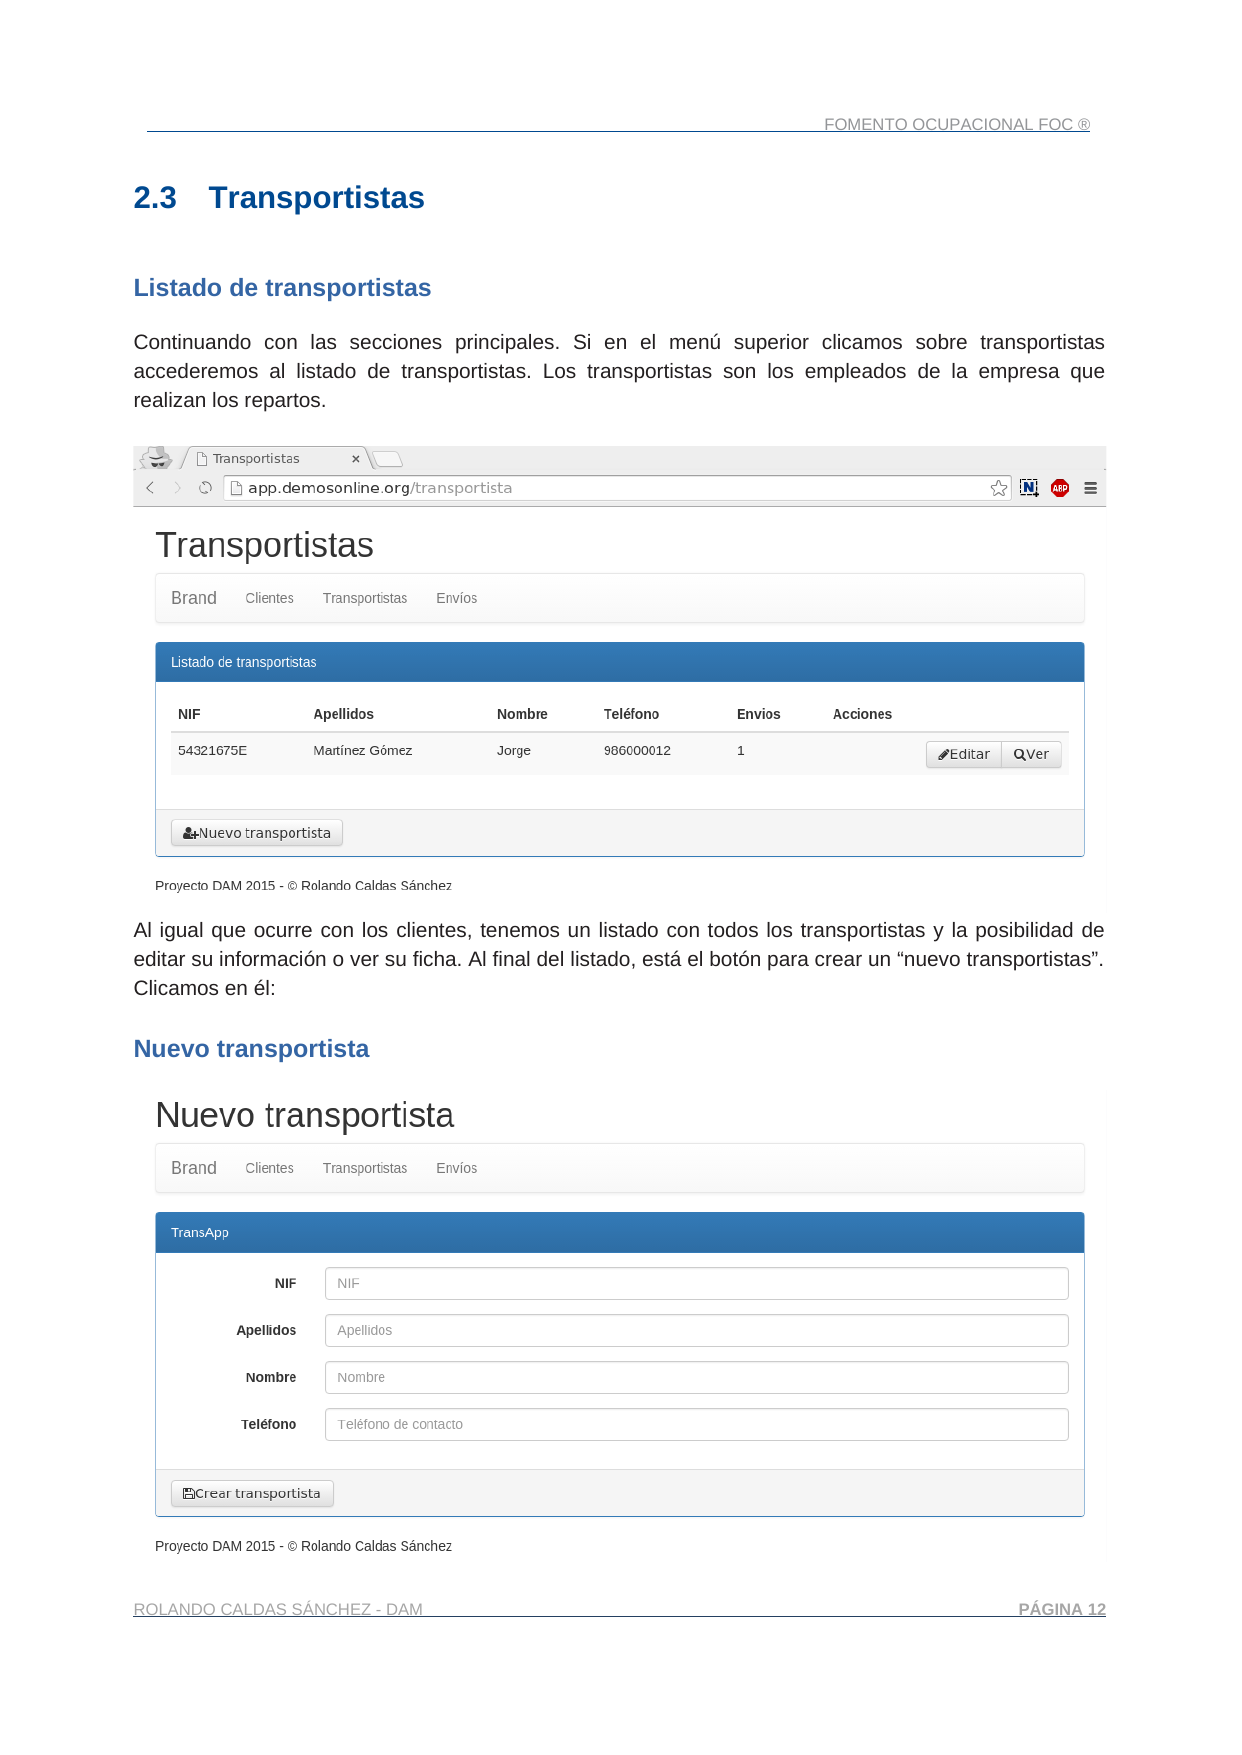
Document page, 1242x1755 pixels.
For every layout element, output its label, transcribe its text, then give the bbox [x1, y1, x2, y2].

text Continuando con las secciones principales. Si en el menú superior clicamos sobre transportistas accederemos al listado de transportistas. Los transportistas son los empleados de la empresa que realizan los repartos. [133, 330, 1106, 412]
text Listado de transportistas [133, 273, 1106, 301]
text Nuevo transportista [133, 1033, 1109, 1062]
list Transportistas [133, 180, 1106, 215]
text Al igual que ocurre con los clientes, tenemos un listado con todos los transportistas y la posibilidad de editar su información o ver su ficha. Al final del listado, está el botón para crear un “nuevo transportistas”. Clicamos en él: [133, 913, 1106, 999]
picture [133, 446, 1107, 913]
picture [133, 1090, 1107, 1562]
